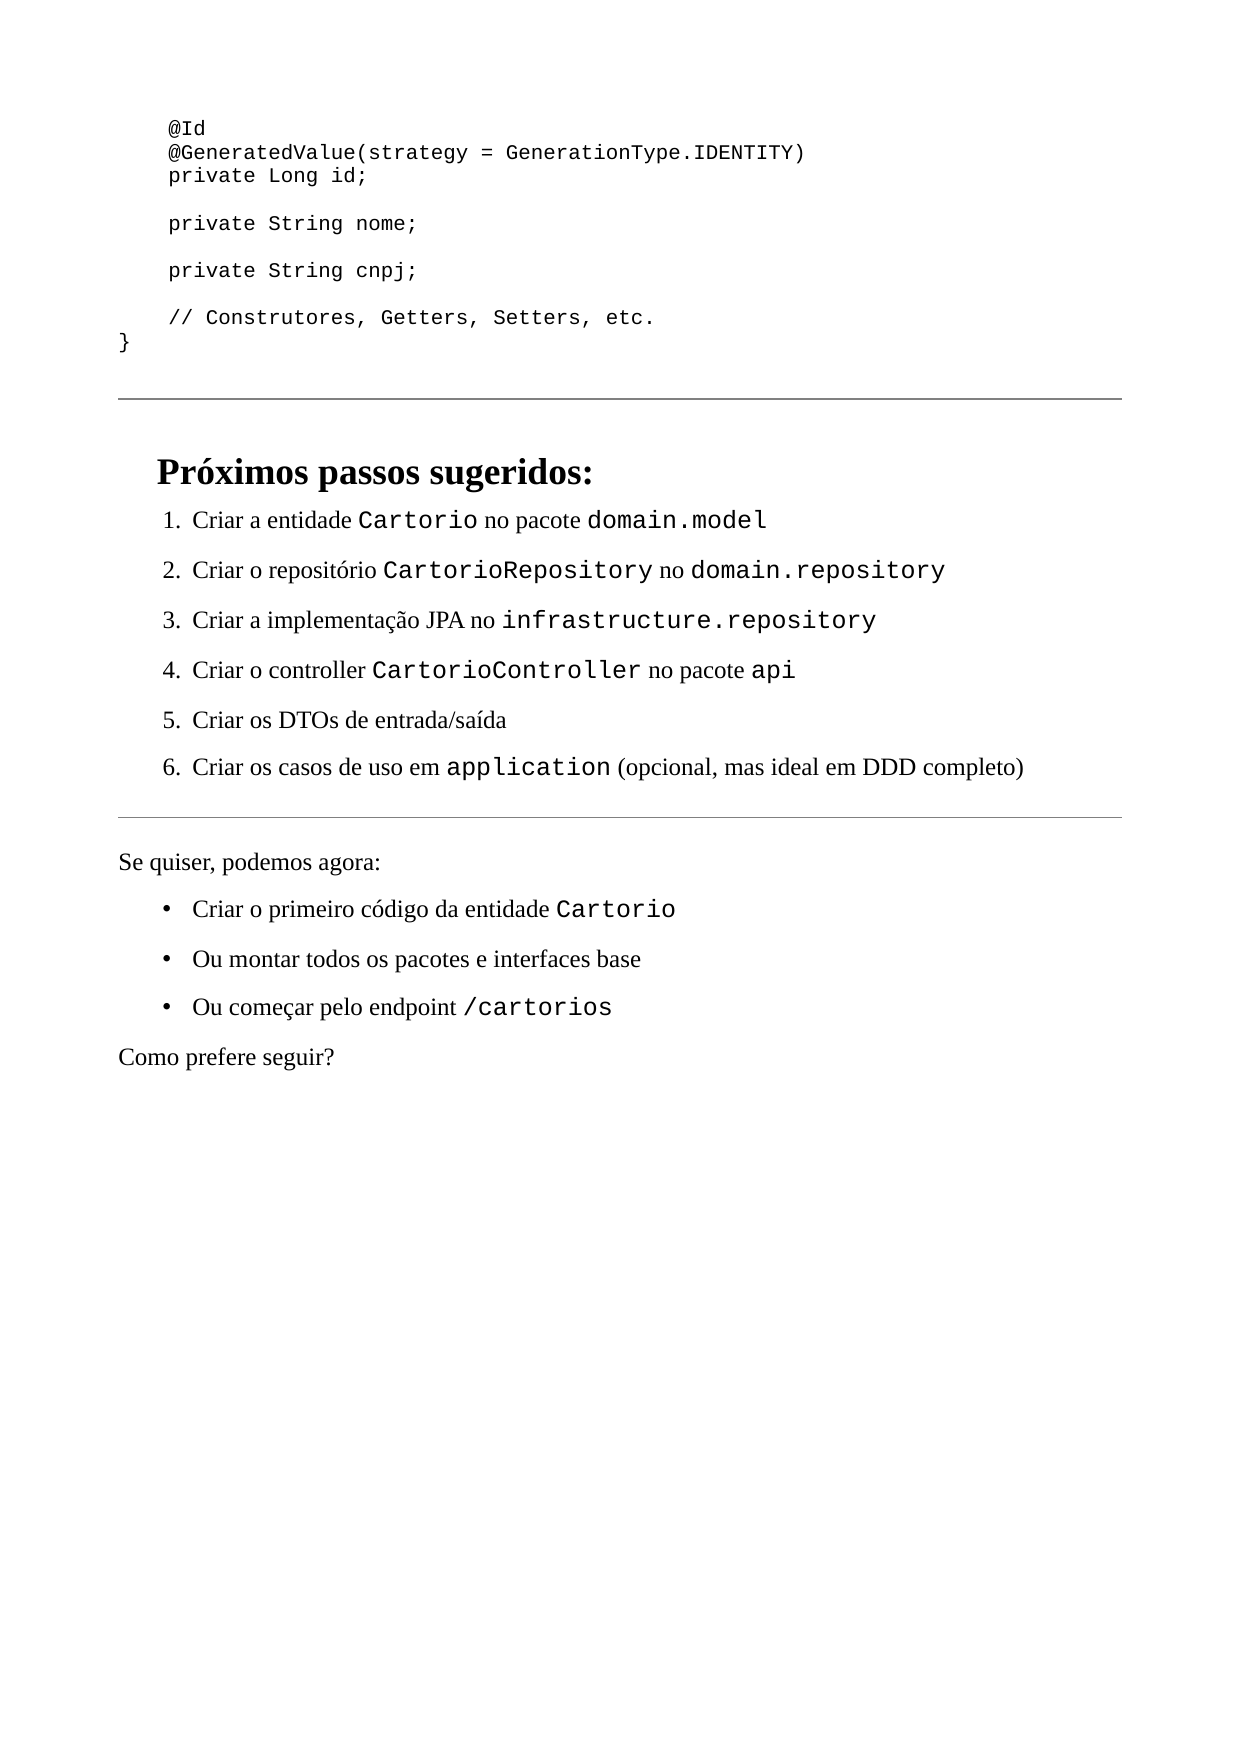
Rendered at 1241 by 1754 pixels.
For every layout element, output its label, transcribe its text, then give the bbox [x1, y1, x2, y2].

list Criar os casos de uso em application (opcional, mas ideal em DDD completo) [162, 752, 1122, 783]
list Criar os DTOs de entrada/saída [162, 705, 1122, 733]
text // Construtores, Getters, Setters, etc. [118, 307, 1122, 331]
text private String nome; [118, 213, 1122, 236]
list Ou montar todos os pacotes e interfaces base [162, 944, 1122, 973]
list Criar a entidade Cartorio no pacote domain.model [162, 505, 1122, 536]
text Se quiser, podemos agora: [118, 847, 1122, 875]
subtitle 🚀 Próximos passos sugeridos: [118, 449, 1122, 492]
list Criar o repositório CartorioRepository no domain.repository [162, 555, 1122, 586]
list Criar o controller CartorioController no pacote api [162, 655, 1122, 686]
text private Long id; [118, 165, 1122, 189]
list Criar a implementação JPA no infrastructure.repository [162, 605, 1122, 636]
text @Id [118, 118, 1122, 142]
text @GeneratedValue(strategy = GenerationType.IDENTITY) [118, 142, 1122, 165]
list Ou começar pelo endpoint /cartorios [162, 992, 1122, 1023]
text private String cnpj; [118, 260, 1122, 284]
list Criar o primeiro código da entidade Cartorio [162, 894, 1122, 925]
text Como prefere seguir? [118, 1042, 1122, 1071]
text } [118, 331, 1122, 354]
